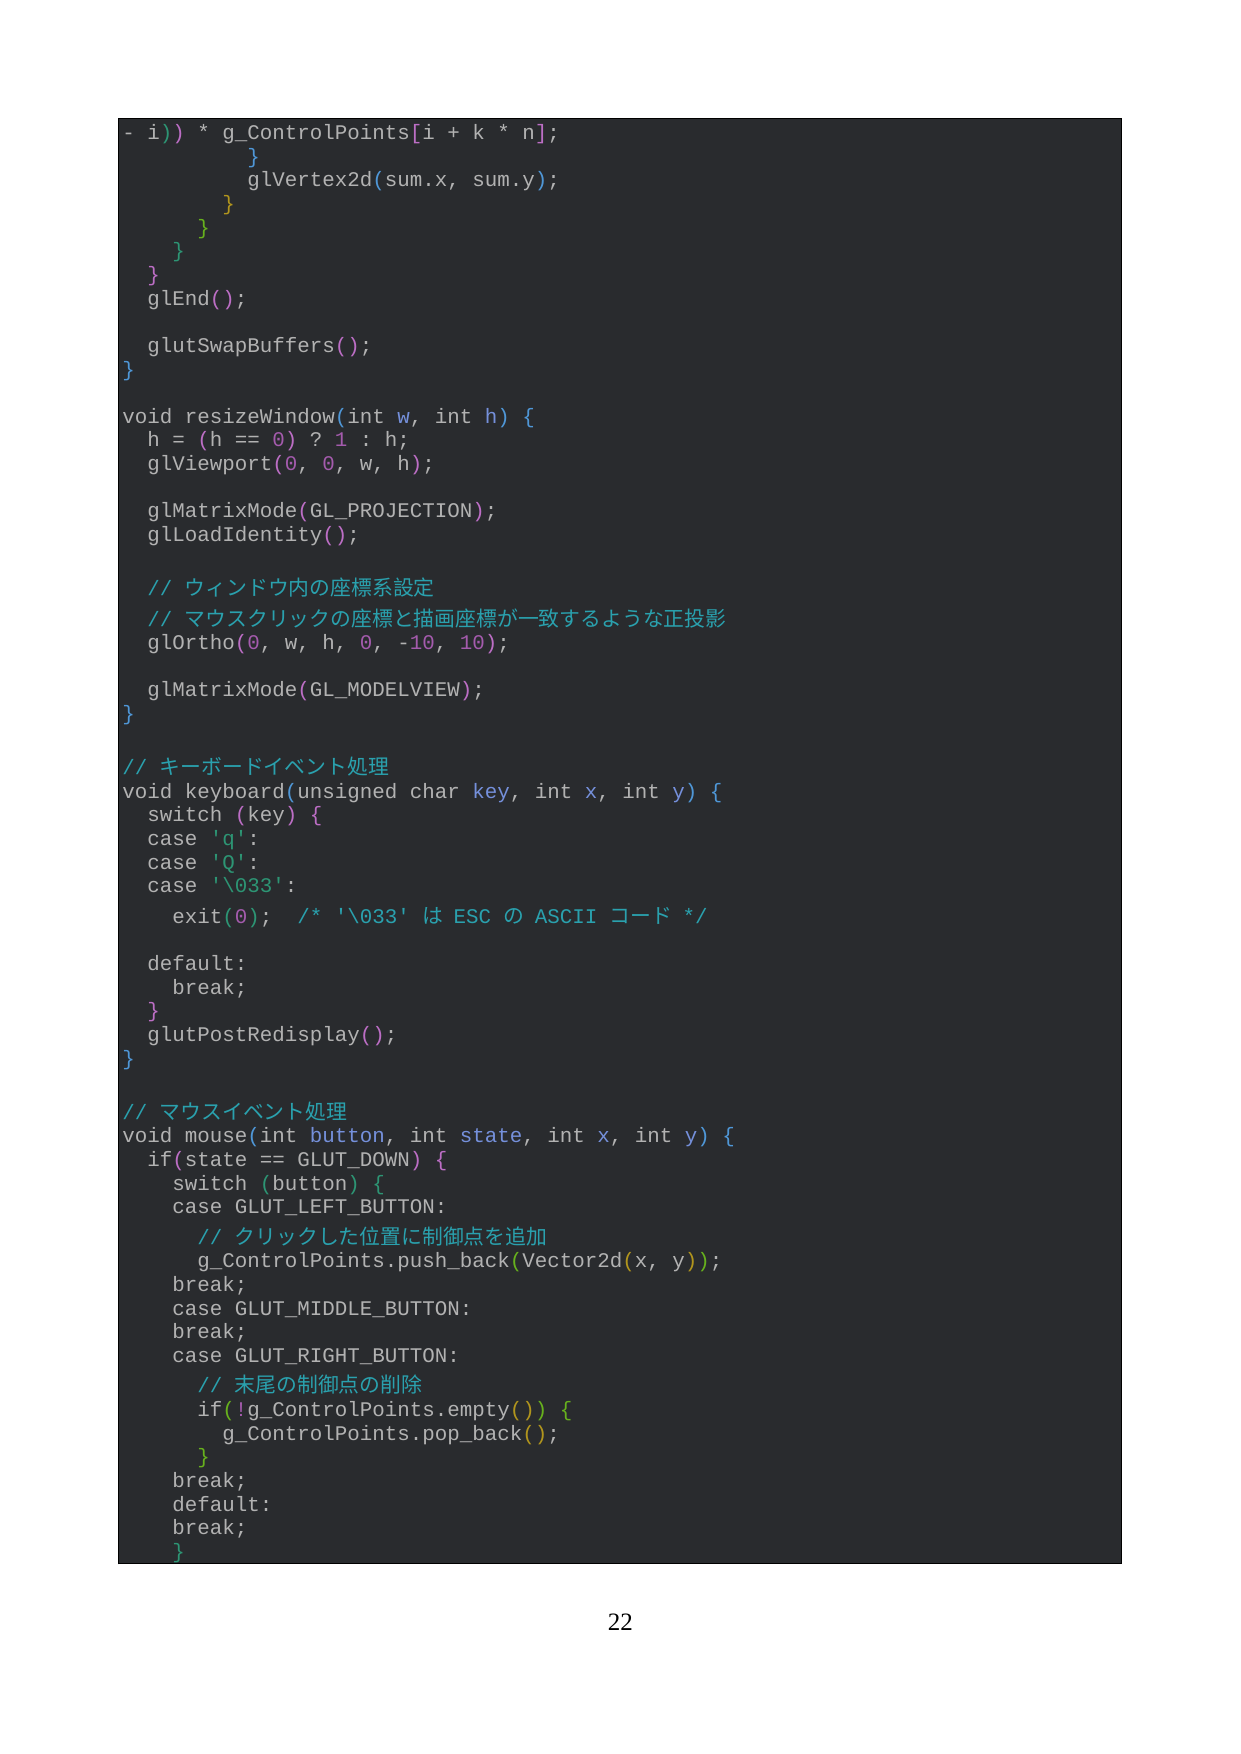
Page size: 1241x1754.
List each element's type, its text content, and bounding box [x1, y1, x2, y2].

text case 'q': [119, 824, 1121, 848]
text case GLUT_MIDDLE_BUTTON: [119, 1294, 1121, 1317]
text } [119, 699, 1121, 723]
text } [119, 1442, 1121, 1466]
text switch (button) { [119, 1169, 1121, 1192]
text // クリックした位置に制御点を追加 [119, 1216, 1121, 1246]
text break; [119, 973, 1121, 996]
text default: [119, 949, 1121, 973]
text // マウスクリックの座標と描画座標が一致するような正投影 [119, 598, 1121, 628]
text case GLUT_RIGHT_BUTTON: [119, 1341, 1121, 1365]
text case '\033': [119, 871, 1121, 895]
text h = (h == 0) ? 1 : h; [119, 426, 1121, 449]
text glMatrixMode(GL_PROJECTION); [119, 496, 1121, 520]
text if(state == GLUT_DOWN) { [119, 1145, 1121, 1169]
text } [119, 213, 1121, 236]
text - i)) * g_ControlPoints[i + k * n]; [119, 119, 1121, 142]
text break; [119, 1466, 1121, 1490]
text } [119, 354, 1121, 378]
text glViewport(0, 0, w, h); [119, 449, 1121, 473]
text void keyboard(unsigned char key, int x, int y) { [119, 777, 1121, 801]
text } [119, 996, 1121, 1020]
text break; [119, 1270, 1121, 1294]
text case 'Q': [119, 848, 1121, 871]
text } [119, 189, 1121, 213]
text void resizeWindow(int w, int h) { [119, 402, 1121, 426]
text } [119, 260, 1121, 284]
text break; [119, 1317, 1121, 1341]
text glEnd(); [119, 284, 1121, 307]
text if(!g_ControlPoints.empty()) { [119, 1395, 1121, 1419]
text break; [119, 1513, 1121, 1537]
text glOrtho(0, w, h, 0, -10, 10); [119, 628, 1121, 652]
text // ウィンドウ内の座標系設定 [119, 567, 1121, 598]
text // マウスイベント処理 [119, 1091, 1121, 1121]
text exit(0); /* '\033' は ESC の ASCII コード */ [119, 895, 1121, 926]
text switch (key) { [119, 801, 1121, 824]
text // 末尾の制御点の削除 [119, 1365, 1121, 1395]
text } [119, 236, 1121, 260]
text } [119, 142, 1121, 165]
text default: [119, 1490, 1121, 1513]
text g_ControlPoints.pop_back(); [119, 1419, 1121, 1442]
text glLoadIdentity(); [119, 520, 1121, 544]
text case GLUT_LEFT_BUTTON: [119, 1192, 1121, 1216]
text void mouse(int button, int state, int x, int y) { [119, 1121, 1121, 1145]
text } [119, 1537, 1121, 1563]
text g_ControlPoints.push_back(Vector2d(x, y)); [119, 1246, 1121, 1270]
text glMatrixMode(GL_MODELVIEW); [119, 676, 1121, 699]
text glVertex2d(sum.x, sum.y); [119, 165, 1121, 189]
text // キーボードイベント処理 [119, 746, 1121, 777]
text } [119, 1044, 1121, 1067]
text glutSwapBuffers(); [119, 331, 1121, 354]
text glutPostRedisplay(); [119, 1020, 1121, 1044]
